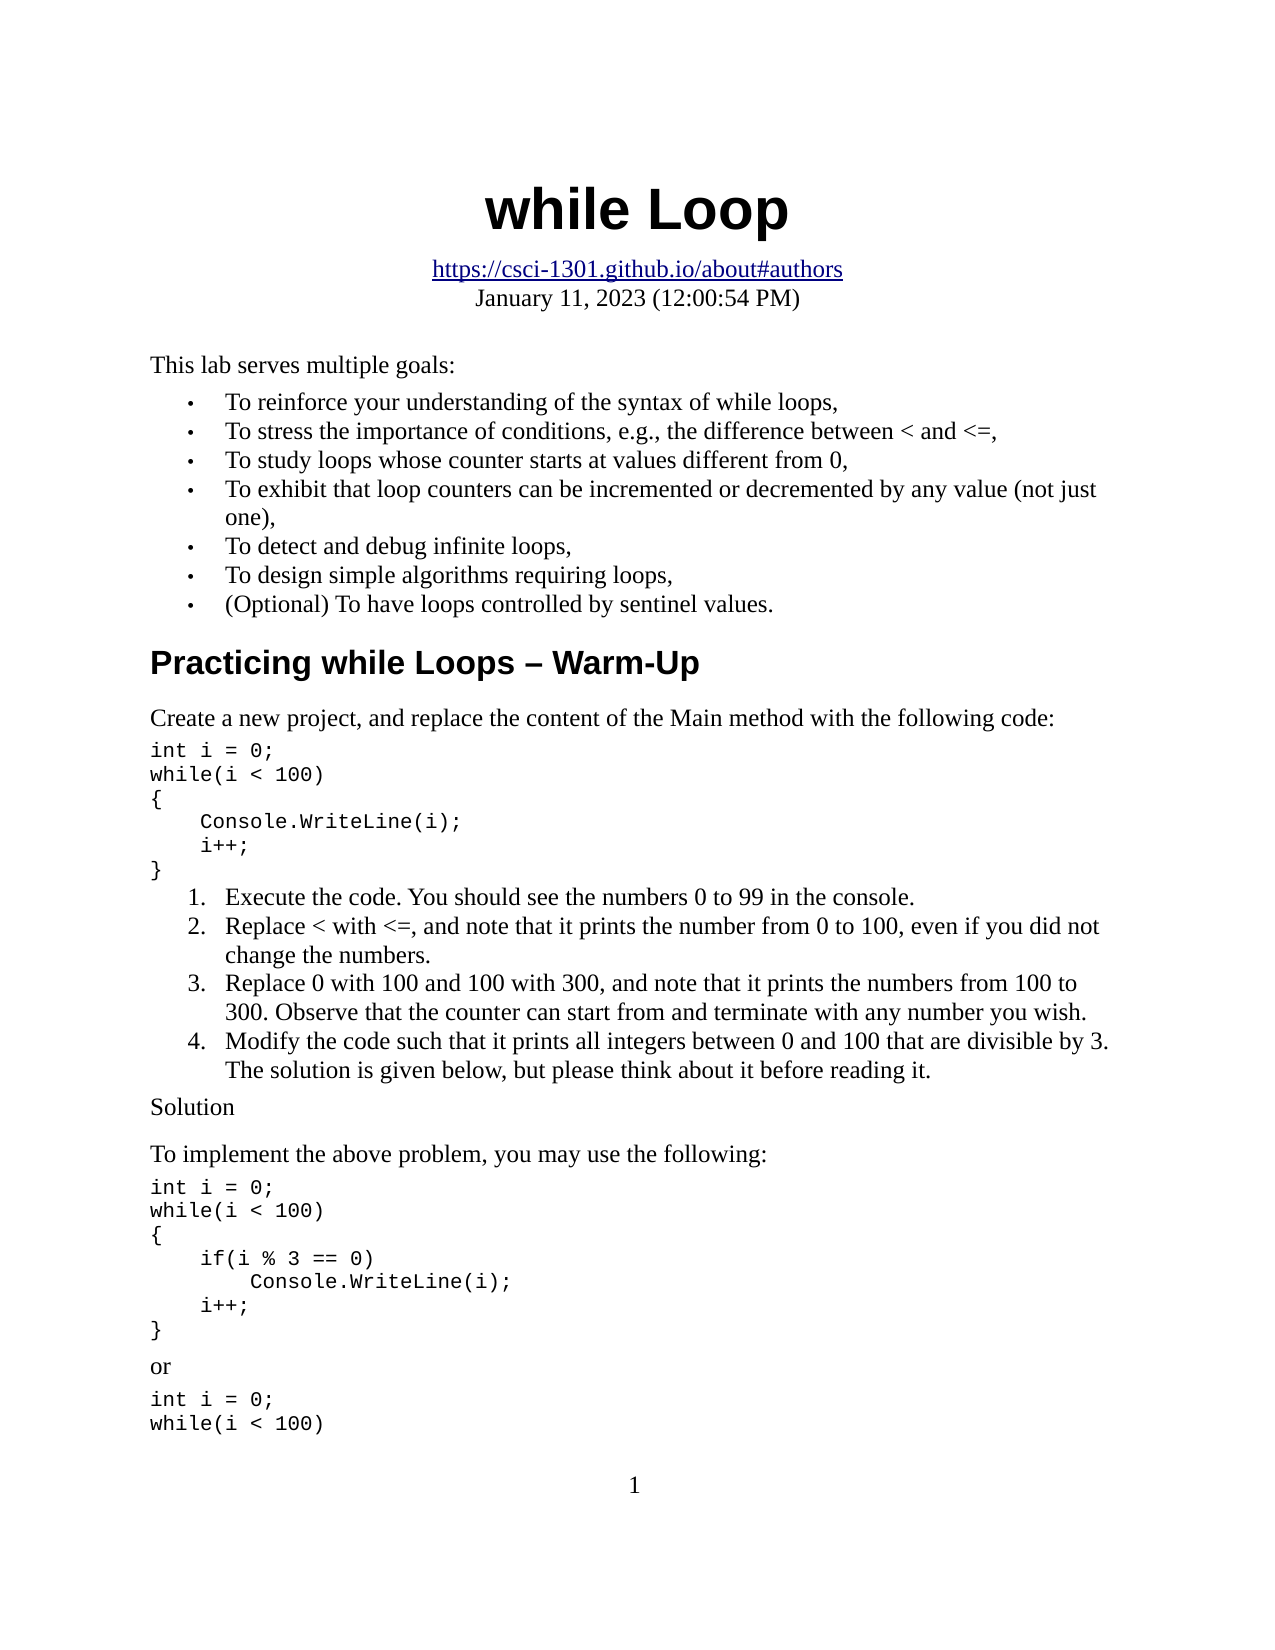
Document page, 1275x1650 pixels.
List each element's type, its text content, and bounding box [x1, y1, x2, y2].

text while(i < 100) [150, 1200, 1125, 1224]
list To study loops whose counter starts at values different from 0, [187, 445, 1125, 474]
text { [150, 1224, 1125, 1248]
text } [150, 858, 1125, 882]
list Replace < with <=, and note that it prints the number from 0 to 100, even if you did not change the numbers. [187, 911, 1125, 968]
text i++; [150, 1295, 1125, 1319]
text while(i < 100) [150, 764, 1125, 788]
list To design simple algorithms requiring loops, [187, 560, 1125, 589]
title while Loop [150, 175, 1125, 242]
text i++; [150, 835, 1125, 858]
text Solution [150, 1092, 1125, 1121]
list To exhibit that loop counters can be incremented or decremented by any value (not just one), [187, 474, 1125, 531]
text Console.WriteLine(i); [150, 1271, 1125, 1295]
text or [150, 1351, 1125, 1380]
text int i = 0; [150, 1389, 1125, 1413]
text Create a new project, and replace the content of the Main method with the following code: [150, 703, 1125, 731]
text January 11, 2023 (12:00:54 PM) [150, 283, 1125, 312]
text https://csci-1301.github.io/about#authors [150, 254, 1125, 283]
list Modify the code such that it prints all integers between 0 and 100 that are divisible by 3. The solution is given below, but please think about it before reading it. [187, 1026, 1125, 1083]
list Execute the code. You should see the numbers 0 to 99 in the console. [187, 882, 1125, 911]
text int i = 0; [150, 740, 1125, 764]
text { [150, 788, 1125, 811]
text To implement the above problem, you may use the following: [150, 1139, 1125, 1168]
subtitle Practicing while Loops – Warm-Up [150, 642, 1125, 681]
list To reinforce your understanding of the syntax of while loops, [187, 387, 1125, 416]
list To stress the importance of conditions, e.g., the difference between < and <=, [187, 416, 1125, 445]
text if(i % 3 == 0) [150, 1248, 1125, 1271]
text } [150, 1319, 1125, 1342]
list To detect and debug infinite loops, [187, 531, 1125, 560]
text This lab serves multiple goals: [150, 350, 1125, 378]
text while(i < 100) [150, 1413, 1125, 1436]
list Replace 0 with 100 and 100 with 300, and note that it prints the numbers from 100 to 300. Observe that the counter can start from and terminate with any number you wish. [187, 968, 1125, 1026]
text int i = 0; [150, 1177, 1125, 1200]
text Console.WriteLine(i); [150, 811, 1125, 835]
list (Optional) To have loops controlled by sentinel values. [187, 589, 1125, 617]
